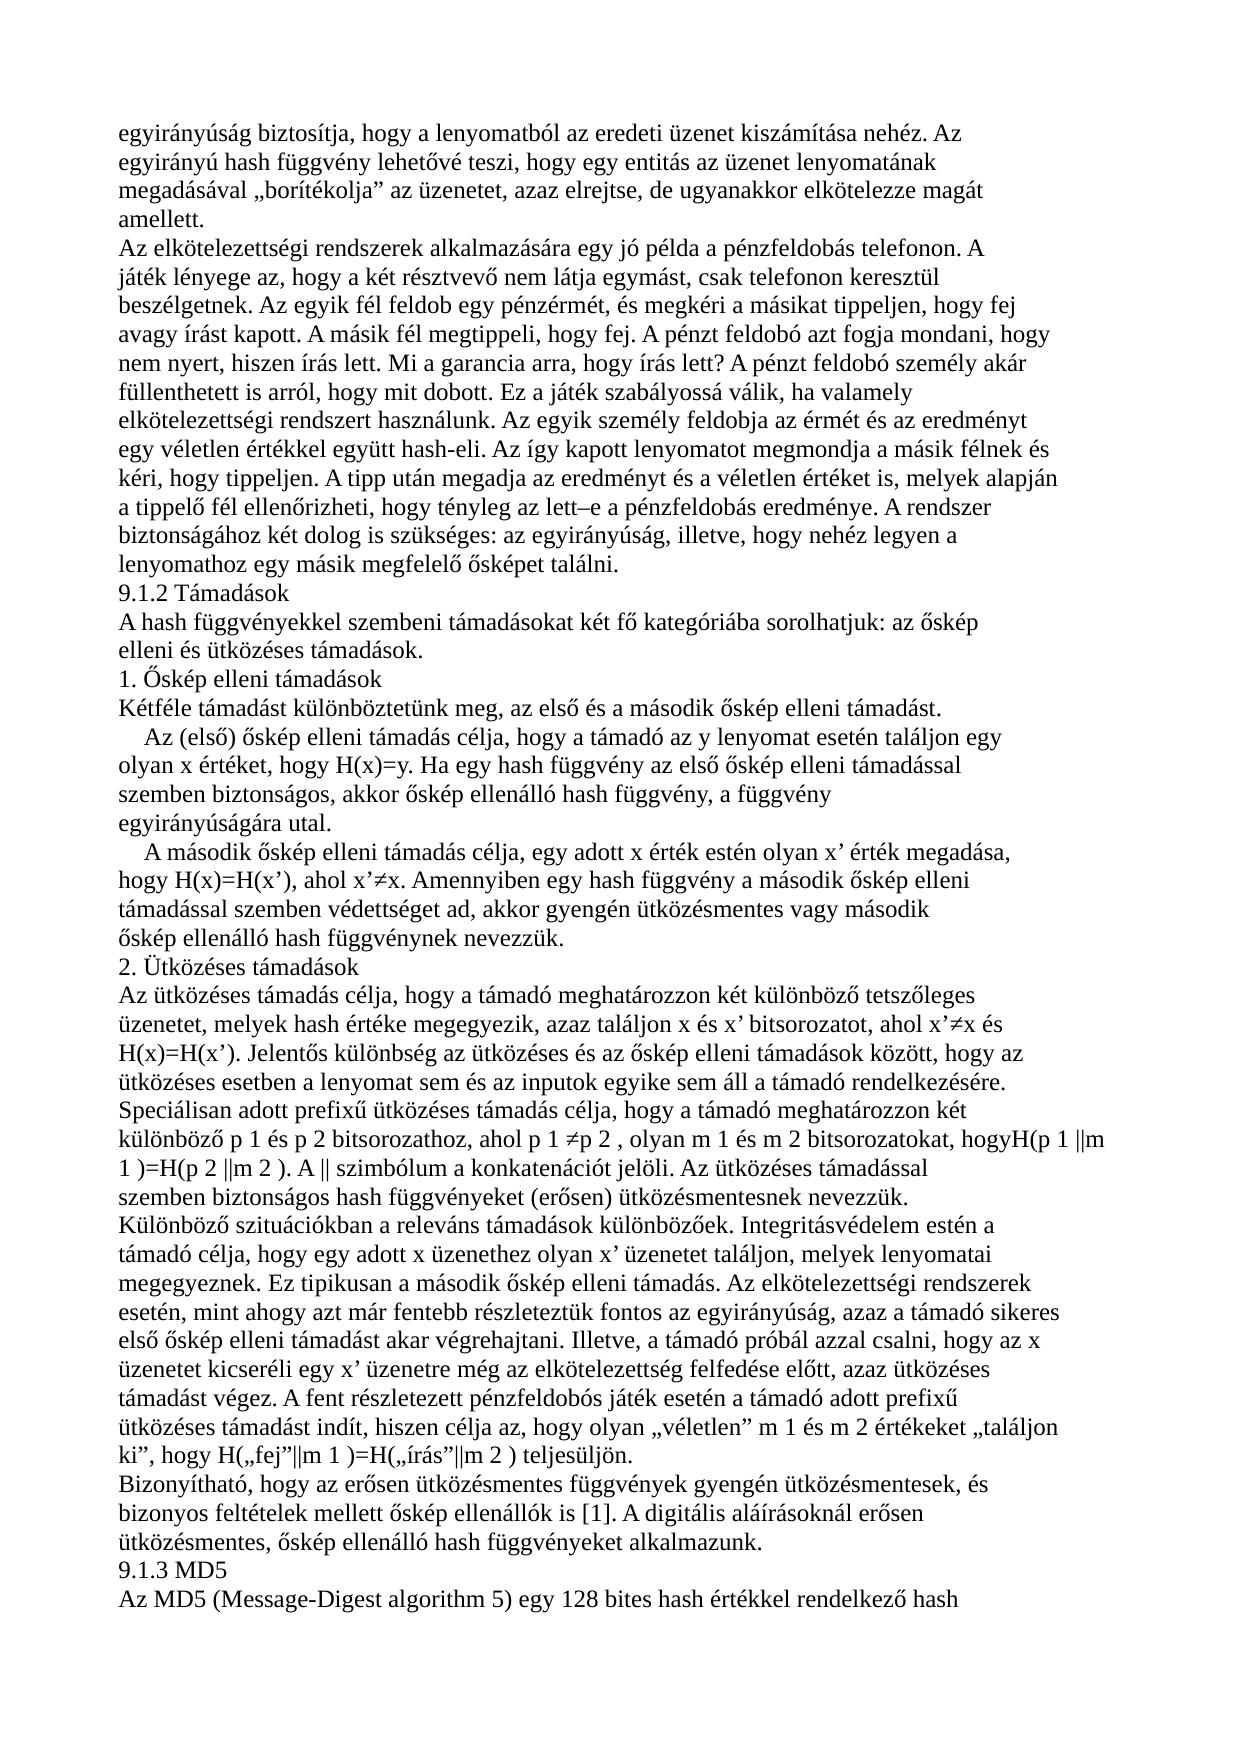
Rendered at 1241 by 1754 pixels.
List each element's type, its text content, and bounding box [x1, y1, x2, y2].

text avagy írást kapott. A másik fél megtippeli, hogy fej. A pénzt feldobó azt fogja mondani, hogy [118, 319, 1122, 348]
text ütközéses támadást indít, hiszen célja az, hogy olyan „véletlen” m 1 és m 2 értékeket „találjon [118, 1412, 1122, 1441]
text támadással szemben védettséget ad, akkor gyengén ütközésmentes vagy második [118, 894, 1122, 923]
text esetén, mint ahogy azt már fentebb részleteztük fontos az egyirányúság, azaz a támadó sikeres [118, 1297, 1122, 1326]
text Az ütközéses támadás célja, hogy a támadó meghatározzon két különböző tetszőleges [118, 981, 1122, 1009]
text Az MD5 (Message-Digest algorithm 5) egy 128 bites hash értékkel rendelkező hash [118, 1584, 1122, 1613]
text ki”, hogy H(„fej”||m 1 )=H(„írás”||m 2 ) teljesüljön. [118, 1441, 1122, 1469]
text egy véletlen értékkel együtt hash-eli. Az így kapott lenyomatot megmondja a másik félnek és [118, 434, 1122, 463]
text elkötelezettségi rendszert használunk. Az egyik személy feldobja az érmét és az eredményt [118, 406, 1122, 434]
text amellett. [118, 204, 1122, 233]
text első őskép elleni támadást akar végrehajtani. Illetve, a támadó próbál azzal csalni, hogy az x [118, 1326, 1122, 1354]
text kéri, hogy tippeljen. A tipp után megadja az eredményt és a véletlen értéket is, melyek alapján [118, 463, 1122, 492]
text lenyomathoz egy másik megfelelő ősképet találni. [118, 549, 1122, 578]
text 9.1.2 Támadások [118, 578, 1122, 607]
text nem nyert, hiszen írás lett. Mi a garancia arra, hogy írás lett? A pénzt feldobó személy akár [118, 348, 1122, 377]
text füllenthetett is arról, hogy mit dobott. Ez a játék szabályossá válik, ha valamely [118, 377, 1122, 406]
text 9.1.3 MD5 [118, 1556, 1122, 1584]
text támadást végez. A fent részletezett pénzfeldobós játék esetén a támadó adott prefixű [118, 1383, 1122, 1412]
text Az elkötelezettségi rendszerek alkalmazására egy jó példa a pénzfeldobás telefonon. A [118, 233, 1122, 262]
text szemben biztonságos, akkor őskép ellenálló hash függvény, a függvény [118, 779, 1122, 808]
text Kétféle támadást különböztetünk meg, az első és a második őskép elleni támadást. [118, 693, 1122, 722]
text játék lényege az, hogy a két résztvevő nem látja egymást, csak telefonon keresztül [118, 262, 1122, 291]
text megegyeznek. Ez tipikusan a második őskép elleni támadás. Az elkötelezettségi rendszerek [118, 1268, 1122, 1297]
text Különböző szituációkban a releváns támadások különbözőek. Integritásvédelem estén a [118, 1211, 1122, 1239]
text 1. Őskép elleni támadások [118, 664, 1122, 693]
text megadásával „borítékolja” az üzenetet, azaz elrejtse, de ugyanakkor elkötelezze magát [118, 176, 1122, 204]
text egyirányúság biztosítja, hogy a lenyomatból az eredeti üzenet kiszámítása nehéz. Az [118, 118, 1122, 147]
text a tippelő fél ellenőrizheti, hogy tényleg az lett–e a pénzfeldobás eredménye. A rendszer [118, 492, 1122, 521]
text őskép ellenálló hash függvénynek nevezzük. [118, 923, 1122, 952]
text hogy H(x)=H(x’), ahol x’≠x. Amennyiben egy hash függvény a második őskép elleni [118, 866, 1122, 894]
text olyan x értéket, hogy H(x)=y. Ha egy hash függvény az első őskép elleni támadással [118, 751, 1122, 779]
text üzenetet, melyek hash értéke megegyezik, azaz találjon x és x’ bitsorozatot, ahol x’≠x és [118, 1009, 1122, 1038]
text elleni és ütközéses támadások. [118, 636, 1122, 664]
text biztonságához két dolog is szükséges: az egyirányúság, illetve, hogy nehéz legyen a [118, 521, 1122, 549]
text ütközéses esetben a lenyomat sem és az inputok egyike sem áll a támadó rendelkezésére. [118, 1067, 1122, 1096]
text ütközésmentes, őskép ellenálló hash függvényeket alkalmazunk. [118, 1527, 1122, 1556]
text  A második őskép elleni támadás célja, egy adott x érték estén olyan x’ érték megadása, [118, 837, 1122, 866]
text szemben biztonságos hash függvényeket (erősen) ütközésmentesnek nevezzük. [118, 1182, 1122, 1211]
text 2. Ütközéses támadások [118, 952, 1122, 981]
text bizonyos feltételek mellett őskép ellenállók is [1]. A digitális aláírásoknál erősen [118, 1498, 1122, 1527]
text egyirányúságára utal. [118, 808, 1122, 837]
text H(x)=H(x’). Jelentős különbség az ütközéses és az őskép elleni támadások között, hogy az [118, 1038, 1122, 1067]
text különböző p 1 és p 2 bitsorozathoz, ahol p 1 ≠p 2 , olyan m 1 és m 2 bitsorozatokat, hogyH(p 1 ||m 1 )=H(p 2 ||m 2 ). A || szimbólum a konkatenációt jelöli. Az ütközéses támadással [118, 1124, 1122, 1182]
text  Az (első) őskép elleni támadás célja, hogy a támadó az y lenyomat esetén találjon egy [118, 722, 1122, 751]
text egyirányú hash függvény lehetővé teszi, hogy egy entitás az üzenet lenyomatának [118, 147, 1122, 176]
text beszélgetnek. Az egyik fél feldob egy pénzérmét, és megkéri a másikat tippeljen, hogy fej [118, 291, 1122, 319]
text üzenetet kicseréli egy x’ üzenetre még az elkötelezettség felfedése előtt, azaz ütközéses [118, 1354, 1122, 1383]
text Bizonyítható, hogy az erősen ütközésmentes függvények gyengén ütközésmentesek, és [118, 1469, 1122, 1498]
text támadó célja, hogy egy adott x üzenethez olyan x’ üzenetet találjon, melyek lenyomatai [118, 1239, 1122, 1268]
text Speciálisan adott prefixű ütközéses támadás célja, hogy a támadó meghatározzon két [118, 1096, 1122, 1124]
text A hash függvényekkel szembeni támadásokat két fő kategóriába sorolhatjuk: az őskép [118, 607, 1122, 636]
